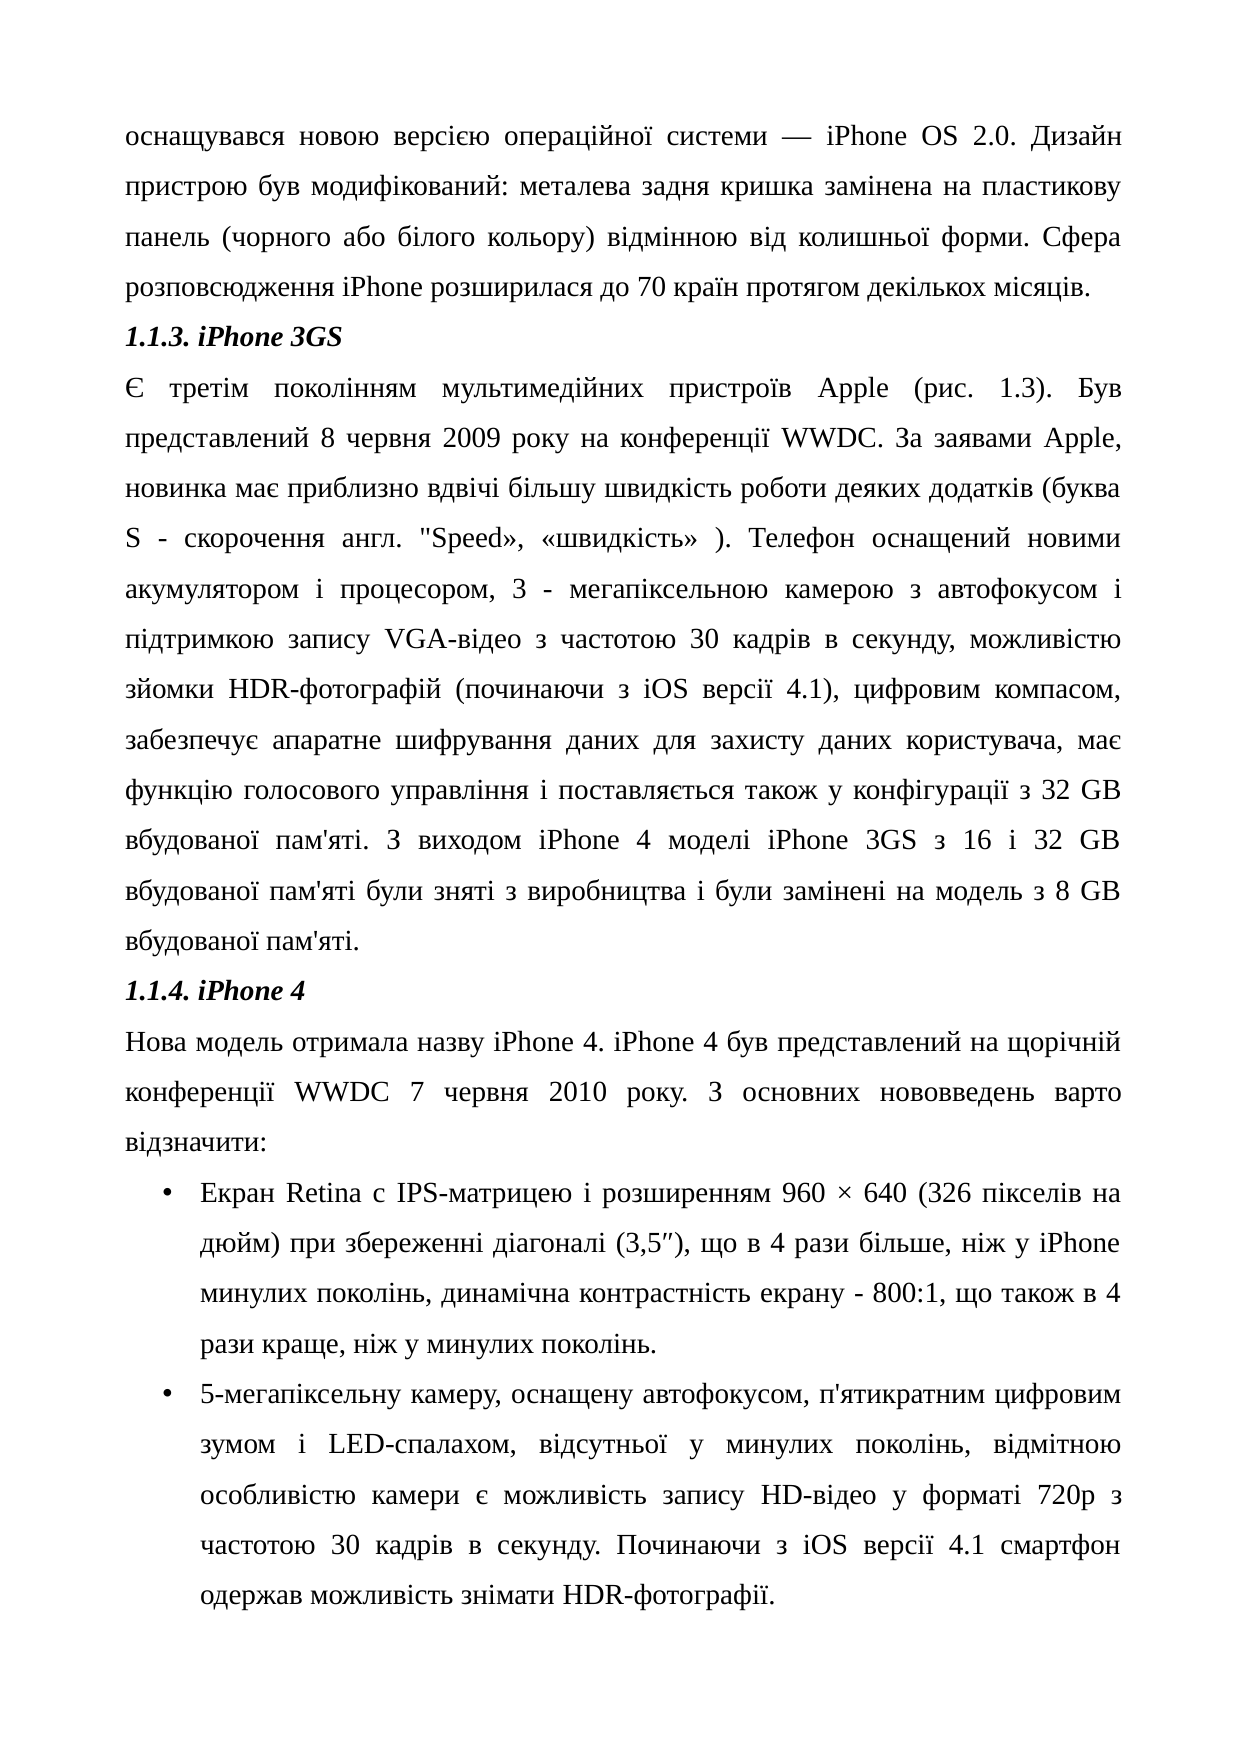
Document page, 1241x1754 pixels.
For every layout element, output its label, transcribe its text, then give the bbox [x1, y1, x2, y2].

text оснащувався новою версією операційної системи — iPhone OS 2.0. Дизайн пристрою був модифікований: металева задня кришка замінена на пластикову панель (чорного або білого кольору) відмінною від колишньої форми. Сфера розповсюдження iPhone розширилася до 70 країн протягом декількох місяців. [125, 118, 1122, 303]
text Є третім поколінням мультимедійних пристроїв Apple (рис. 1.3). Був представлений 8 червня 2009 року на конференції WWDC. За заявами Apple, новинка має приблизно вдвічі більшу швидкість роботи деяких додатків (буква S - скорочення англ. "Speed», «швидкість» ). Телефон оснащений новими акумулятором і процесором, 3 - мегапіксельною камерою з автофокусом і підтримкою запису VGA-відео з частотою 30 кадрів в секунду, можливістю зйомки HDR-фотографій (починаючи з iOS версії 4.1), цифровим компасом, забезпечує апаратне шифрування даних для захисту даних користувача, має функцію голосового управління і поставляється також у конфігурації з 32 GB вбудованої пам'яті. З виходом iPhone 4 моделі iPhone 3GS з 16 і 32 GB вбудованої пам'яті були зняті з виробництва і були замінені на модель з 8 GB вбудованої пам'яті. [125, 370, 1122, 957]
text 1.1.3. iPhone 3GS [125, 319, 1122, 353]
list 5-мегапіксельну камеру, оснащену автофокусом, п'ятикратним цифровим зумом і LED-спалахом, відсутньої у минулих поколінь, відмітною особливістю камери є можливість запису HD-відео у форматі 720p з частотою 30 кадрів в секунду. Починаючи з iOS версії 4.1 смартфон одержав можливість знімати HDR-фотографії. [162, 1376, 1122, 1611]
text 1.1.4. iPhone 4 [125, 973, 1122, 1007]
text Нова модель отримала назву iPhone 4. iPhone 4 був представлений на щорічній конференції WWDC 7 червня 2010 року. З основних нововведень варто відзначити: [125, 1024, 1122, 1158]
list Екран Retina с IPS-матрицею і розширенням 960 × 640 (326 пікселів на дюйм) при збереженні діагоналі (3,5″), що в 4 рази більше, ніж у iPhone минулих поколінь, динамічна контрастність екрану - 800:1, що також в 4 рази краще, ніж у минулих поколінь. [162, 1175, 1122, 1359]
